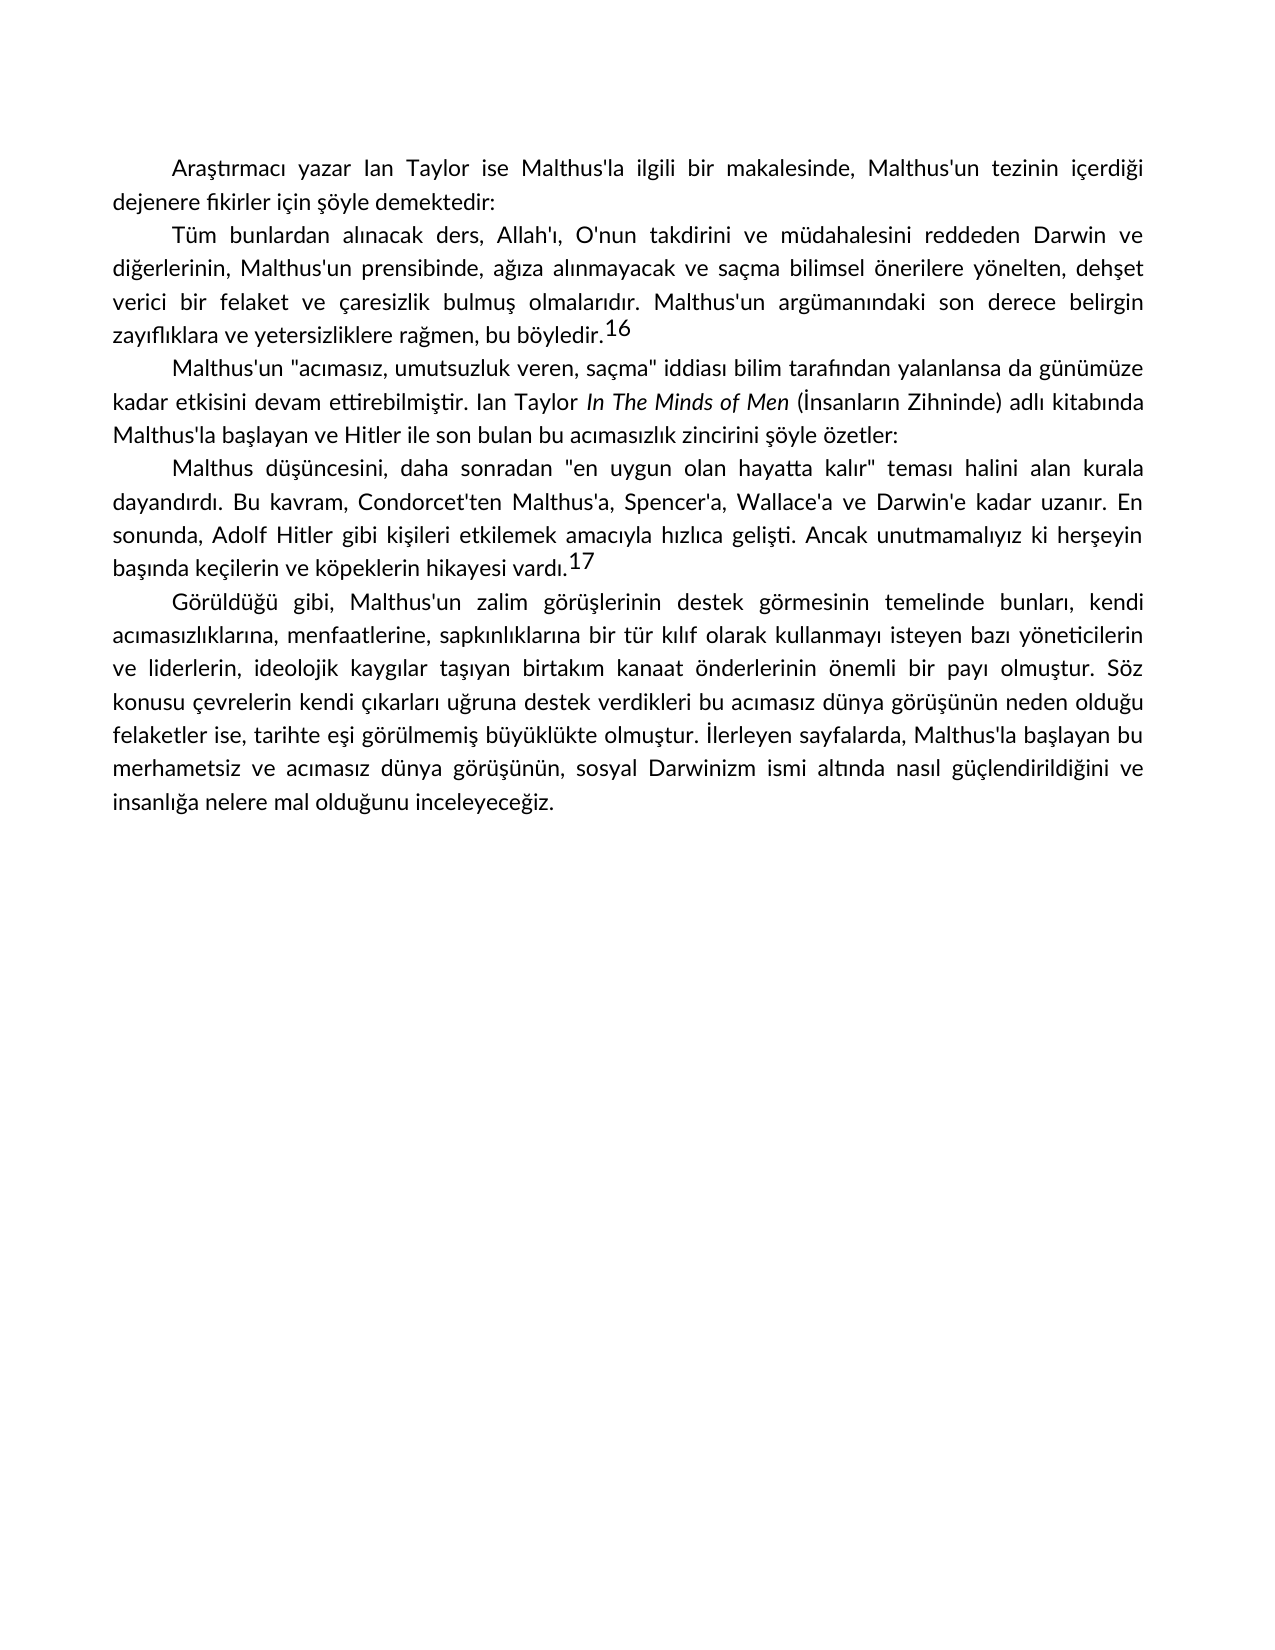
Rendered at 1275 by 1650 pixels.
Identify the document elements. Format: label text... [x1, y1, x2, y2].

text Tüm bunlardan alınacak ders, Allah'ı, O'nun takdirini ve müdahalesini reddeden Darwin ve diğerlerinin, Malthus'un prensibinde, ağıza alınmayacak ve saçma bilimsel önerilere yönelten, dehşet verici bir felaket ve çaresizlik bulmuş olmalarıdır. Malthus'un argümanındaki son derece belirgin zayıflıklara ve yetersizliklere rağmen, bu böyledir.16 [112, 217, 1145, 350]
text Araştırmacı yazar Ian Taylor ise Malthus'la ilgili bir makalesinde, Malthus'un tezinin içerdiği dejenere fikirler için şöyle demektedir: [112, 150, 1145, 217]
text Görüldüğü gibi, Malthus'un zalim görüşlerinin destek görmesinin temelinde bunları, kendi acımasızlıklarına, menfaatlerine, sapkınlıklarına bir tür kılıf olarak kullanmayı isteyen bazı yöneticilerin ve liderlerin, ideolojik kaygılar taşıyan birtakım kanaat önderlerinin önemli bir payı olmuştur. Söz konusu çevrelerin kendi çıkarları uğruna destek verdikleri bu acımasız dünya görüşünün neden olduğu felaketler ise, tarihte eşi görülmemiş büyüklükte olmuştur. İlerleyen sayfalarda, Malthus'la başlayan bu merhametsiz ve acımasız dünya görüşünün, sosyal Darwinizm ismi altında nasıl güçlendirildiğini ve insanlığa nelere mal olduğunu inceleyeceğiz. [112, 583, 1145, 817]
text Malthus düşüncesini, daha sonradan "en uygun olan hayatta kalır" teması halini alan kurala dayandırdı. Bu kavram, Condorcet'ten Malthus'a, Spencer'a, Wallace'a ve Darwin'e kadar uzanır. En sonunda, Adolf Hitler gibi kişileri etkilemek amacıyla hızlıca gelişti. Ancak unutmamalıyız ki herşeyin başında keçilerin ve köpeklerin hikayesi vardı.17 [112, 450, 1145, 583]
text Malthus'un "acımasız, umutsuzluk veren, saçma" iddiası bilim tarafından yalanlansa da günümüze kadar etkisini devam ettirebilmiştir. Ian Taylor In The Minds of Men (İnsanların Zihninde) adlı kitabında Malthus'la başlayan ve Hitler ile son bulan bu acımasızlık zincirini şöyle özetler: [112, 350, 1145, 450]
